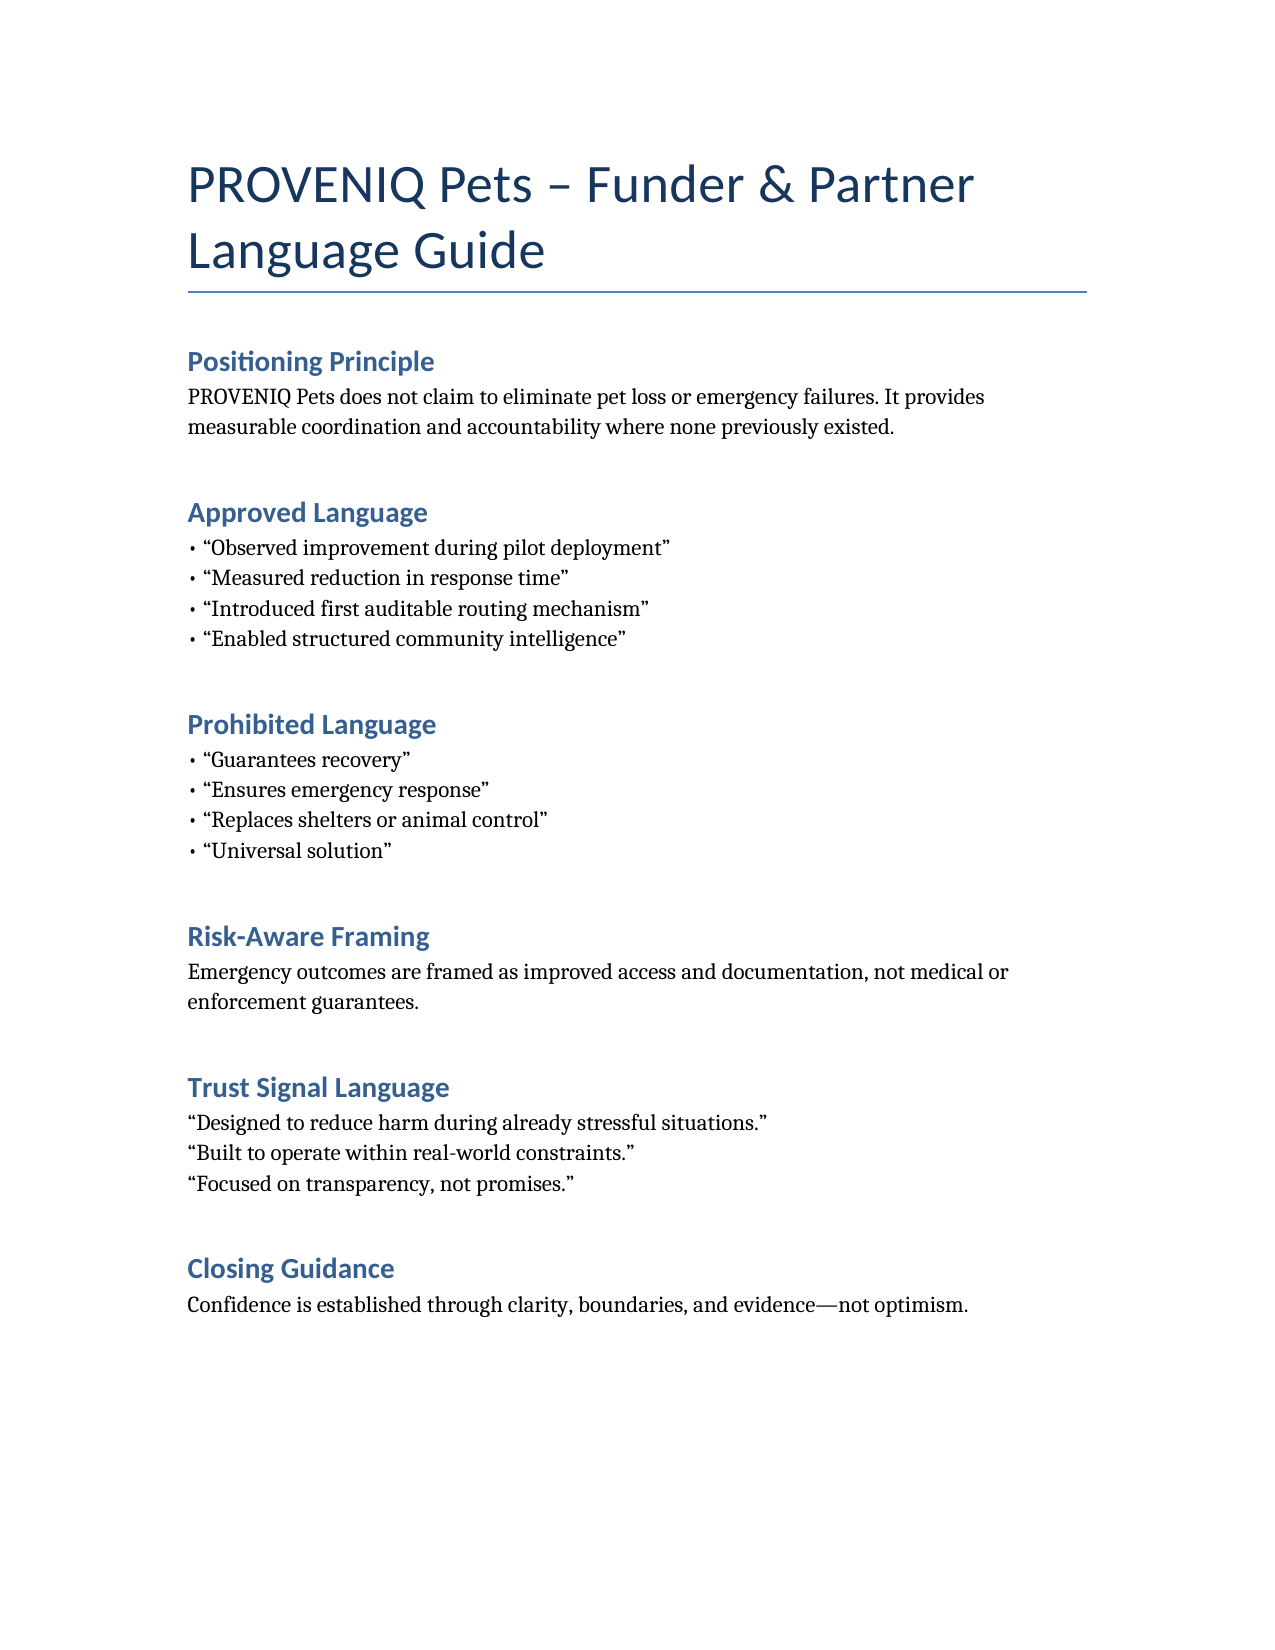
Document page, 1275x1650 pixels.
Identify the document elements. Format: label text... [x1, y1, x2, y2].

subtitle Positioning Principle [187, 343, 1087, 378]
text Emergency outcomes are framed as improved access and documentation, not medical or enforcement guarantees. [187, 958, 1087, 1015]
text Confidence is established through clarity, boundaries, and evidence—not optimism. [187, 1291, 1087, 1318]
subtitle Approved Language [187, 494, 1087, 530]
subtitle Trust Signal Language [187, 1069, 1087, 1104]
text • “Observed improvement during pilot deployment” • “Measured reduction in response time” • “Introduced first auditable routing mechanism” • “Enabled structured community intelligence” [187, 535, 1087, 652]
subtitle Risk-Aware Framing [187, 918, 1087, 953]
subtitle Closing Guidance [187, 1251, 1087, 1286]
title PROVENIQ Pets – Funder & Partner Language Guide [187, 150, 1087, 293]
text • “Guarantees recovery” • “Ensures emergency response” • “Replaces shelters or animal control” • “Universal solution” [187, 747, 1087, 864]
text PROVENIQ Pets does not claim to eliminate pet loss or emergency failures. It provides measurable coordination and accountability where none previously existed. [187, 384, 1087, 440]
text “Designed to reduce harm during already stressful situations.” “Built to operate within real-world constraints.” “Focused on transparency, not promises.” [187, 1110, 1087, 1197]
subtitle Prohibited Language [187, 706, 1087, 741]
